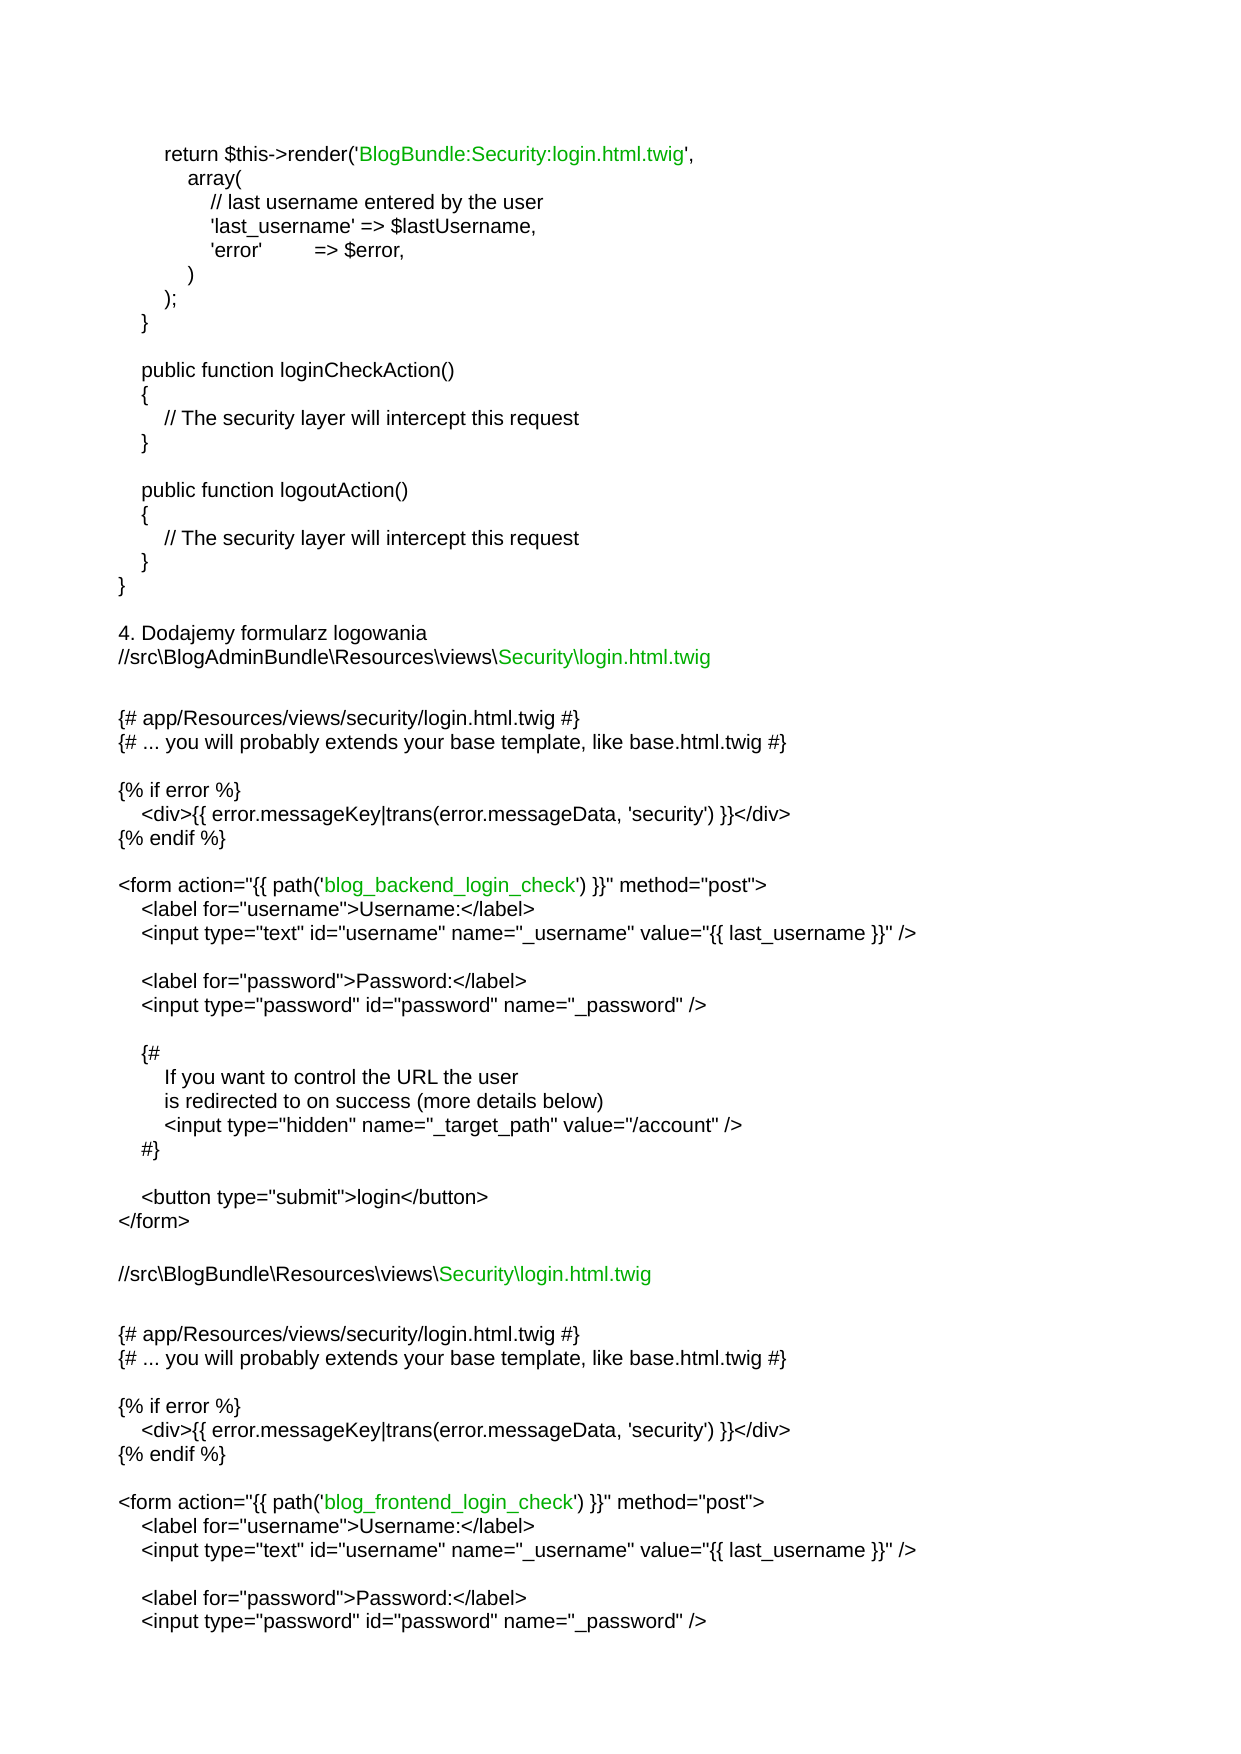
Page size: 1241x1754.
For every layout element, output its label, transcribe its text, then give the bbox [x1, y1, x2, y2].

text } [118, 429, 1122, 453]
text {# app/Resources/views/security/login.html.twig #} [118, 706, 1122, 729]
text {# app/Resources/views/security/login.html.twig #} [118, 1322, 1122, 1346]
text <input type="text" id="username" name="_username" value="{{ last_username }}" /> [118, 921, 1122, 945]
text } [118, 573, 1122, 597]
text 4. Dodajemy formularz logowania [118, 621, 1122, 645]
text public function loginCheckAction() [118, 358, 1122, 382]
text // The security layer will intercept this request [118, 525, 1122, 549]
text ); [118, 286, 1122, 310]
text <label for="username">Username:</label> [118, 897, 1122, 921]
text <form action="{{ path('blog_frontend_login_check') }}" method="post"> [118, 1489, 1122, 1513]
text <label for="password">Password:</label> [118, 1585, 1122, 1609]
text {# ... you will probably extends your base template, like base.html.twig #} [118, 729, 1122, 753]
text <input type="password" id="password" name="_password" /> [118, 993, 1122, 1017]
text {# [118, 1041, 1122, 1065]
text If you want to control the URL the user [118, 1065, 1122, 1089]
text {% endif %} [118, 825, 1122, 849]
text {% endif %} [118, 1442, 1122, 1466]
text } [118, 549, 1122, 573]
text //src\BlogBundle\Resources\views\Security\login.html.twig [118, 1261, 1122, 1285]
text ) [118, 262, 1122, 286]
text {% if error %} [118, 1394, 1122, 1418]
text 'error' => $error, [118, 238, 1122, 262]
text <input type="text" id="username" name="_username" value="{{ last_username }}" /> [118, 1537, 1122, 1561]
text } [118, 310, 1122, 334]
text {% if error %} [118, 777, 1122, 801]
text #} [118, 1137, 1122, 1161]
text //src\BlogAdminBundle\Resources\views\Security\login.html.twig [118, 645, 1122, 669]
text <form action="{{ path('blog_backend_login_check') }}" method="post"> [118, 873, 1122, 897]
text 'last_username' => $lastUsername, [118, 214, 1122, 238]
text <input type="password" id="password" name="_password" /> [118, 1609, 1122, 1633]
text </form> [118, 1209, 1122, 1233]
text // The security layer will intercept this request [118, 406, 1122, 429]
text { [118, 501, 1122, 525]
text is redirected to on success (more details below) [118, 1089, 1122, 1113]
text { [118, 382, 1122, 406]
text {# ... you will probably extends your base template, like base.html.twig #} [118, 1346, 1122, 1370]
text <input type="hidden" name="_target_path" value="/account" /> [118, 1113, 1122, 1137]
text <div>{{ error.messageKey|trans(error.messageData, 'security') }}</div> [118, 1418, 1122, 1442]
text <label for="password">Password:</label> [118, 969, 1122, 993]
text array( [118, 166, 1122, 190]
text <label for="username">Username:</label> [118, 1513, 1122, 1537]
text <div>{{ error.messageKey|trans(error.messageData, 'security') }}</div> [118, 801, 1122, 825]
text <button type="submit">login</button> [118, 1185, 1122, 1209]
text public function logoutAction() [118, 477, 1122, 501]
text // last username entered by the user [118, 190, 1122, 214]
text return $this->render('BlogBundle:Security:login.html.twig', [118, 142, 1122, 166]
